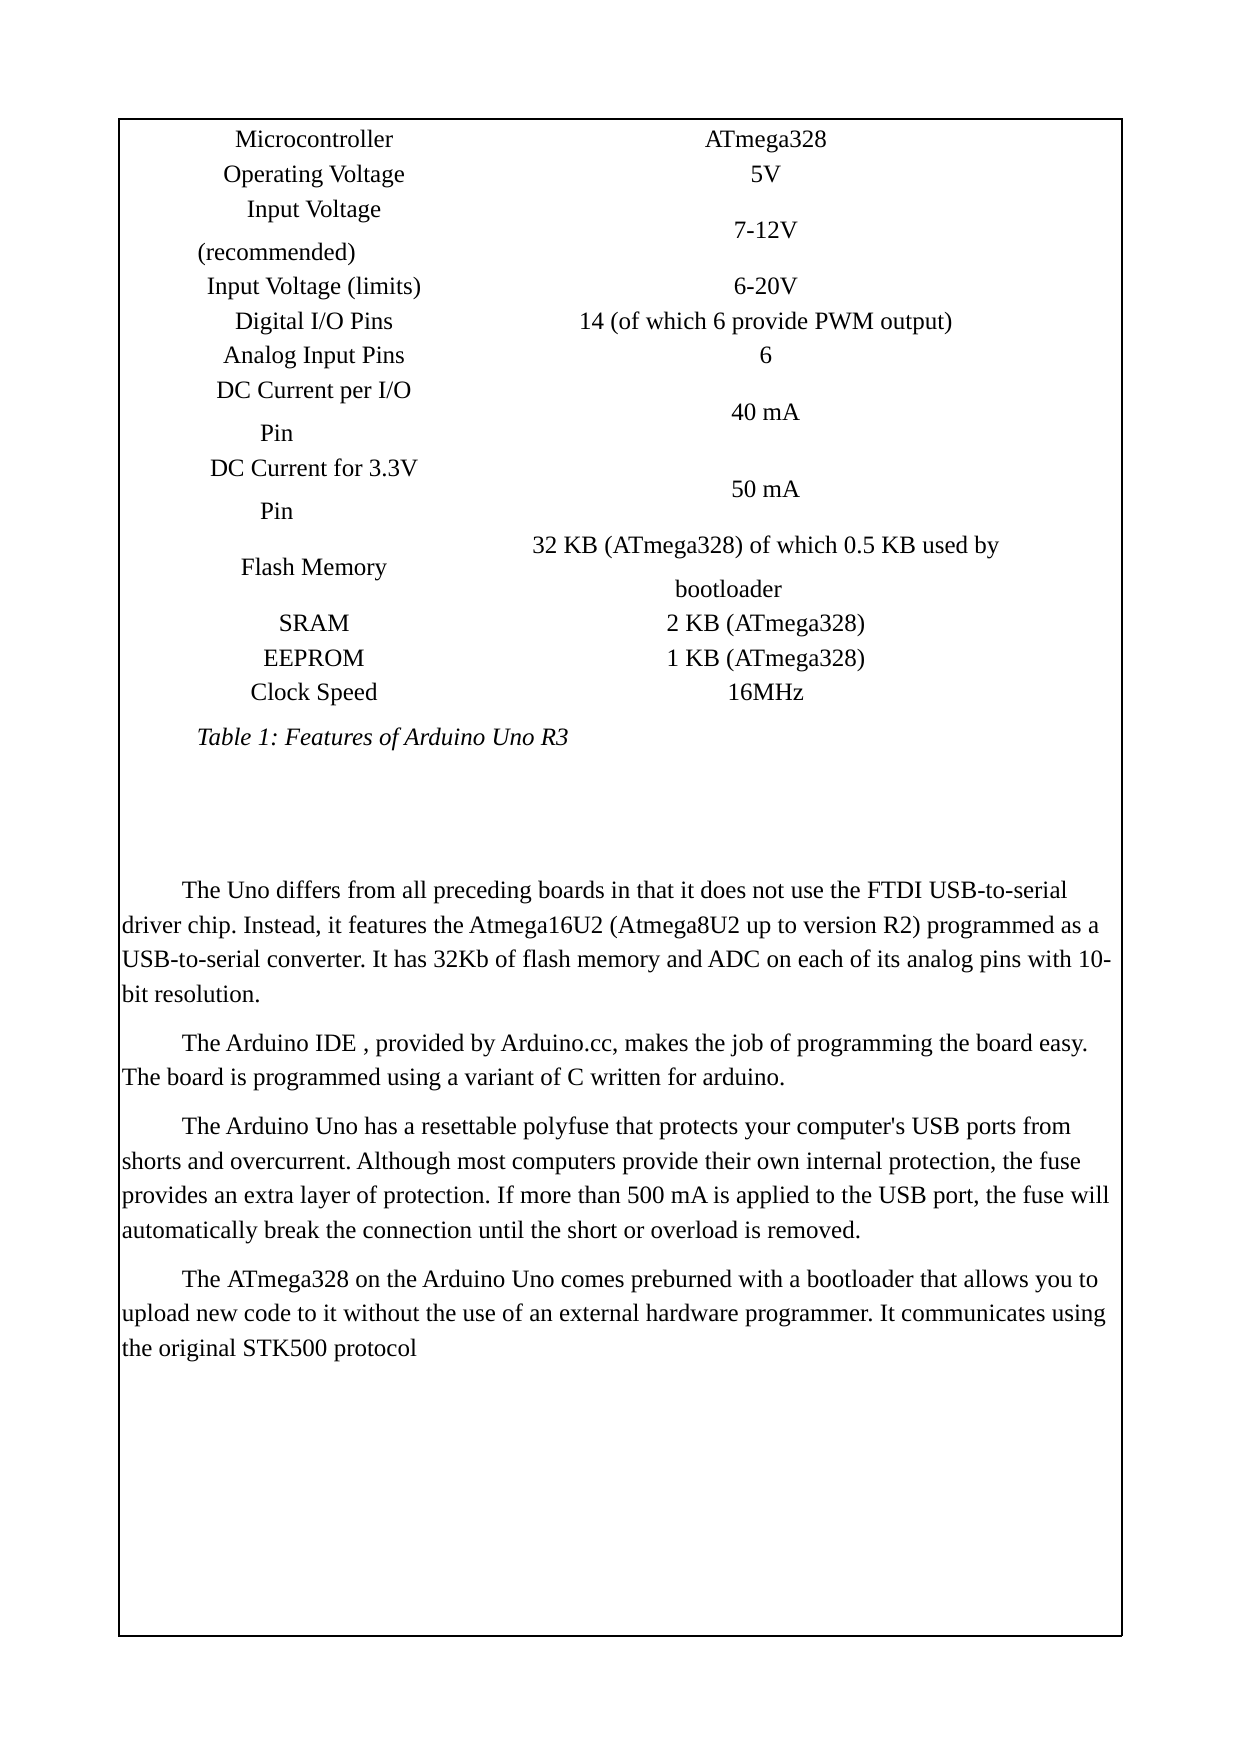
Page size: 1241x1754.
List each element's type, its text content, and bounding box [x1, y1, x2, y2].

table_cell SRAM [122, 605, 431, 640]
table_cell Input Voltage (recommended) [122, 191, 431, 268]
table_cell 40 mA [431, 372, 1025, 450]
text The Arduino Uno has a resettable polyfuse that protects your computer's USB ports from shorts and overcurrent. Although most computers provide their own internal protection, the fuse provides an extra layer of protection. If more than 500 mA is applied to the USB port, the fuse will automatically break the connection until the short or overload is removed. [122, 1111, 1118, 1244]
text Table 1: Features of Arduino Uno R3 [122, 722, 1118, 750]
table_cell Digital I/O Pins [122, 303, 431, 338]
table_cell Flash Memory [122, 528, 431, 605]
text The Uno differs from all preceding boards in that it does not use the FTDI USB-to-serial driver chip. Instead, it features the Atmega16U2 (Atmega8U2 up to version R2) programmed as a USB-to-serial converter. It has 32Kb of flash memory and ADC on each of its analog pins with 10-bit resolution. [122, 875, 1118, 1008]
table_cell 50 mA [431, 450, 1025, 528]
table_cell 32 KB (ATmega328) of which 0.5 KB used by bootloader [431, 528, 1025, 605]
table_cell 16MHz [431, 675, 1025, 709]
table_cell 14 (of which 6 provide PWM output) [431, 303, 1025, 338]
table_header ATmega328 [431, 122, 1025, 156]
table_cell Analog Input Pins [122, 338, 431, 372]
text The Arduino IDE , provided by Arduino.cc, makes the job of programming the board easy. The board is programmed using a variant of C written for arduino. [122, 1028, 1118, 1091]
text The ATmega328 on the Arduino Uno comes preburned with a bootloader that allows you to upload new code to it without the use of an external hardware programmer. It communicates using the original STK500 protocol [122, 1264, 1118, 1362]
table_cell Clock Speed [122, 675, 431, 709]
table_cell 6 [431, 338, 1025, 372]
table_cell DC Current for 3.3V Pin [122, 450, 431, 528]
table_cell 5V [431, 156, 1025, 191]
table_cell Input Voltage (limits) [122, 269, 431, 303]
table_cell 2 KB (ATmega328) [431, 605, 1025, 640]
table_cell Operating Voltage [122, 156, 431, 191]
table_cell DC Current per I/O Pin [122, 372, 431, 450]
table_cell 7-12V [431, 191, 1025, 268]
table_cell 6-20V [431, 269, 1025, 303]
table_cell EEPROM [122, 640, 431, 674]
table_header Microcontroller [122, 122, 431, 156]
table_cell 1 KB (ATmega328) [431, 640, 1025, 674]
